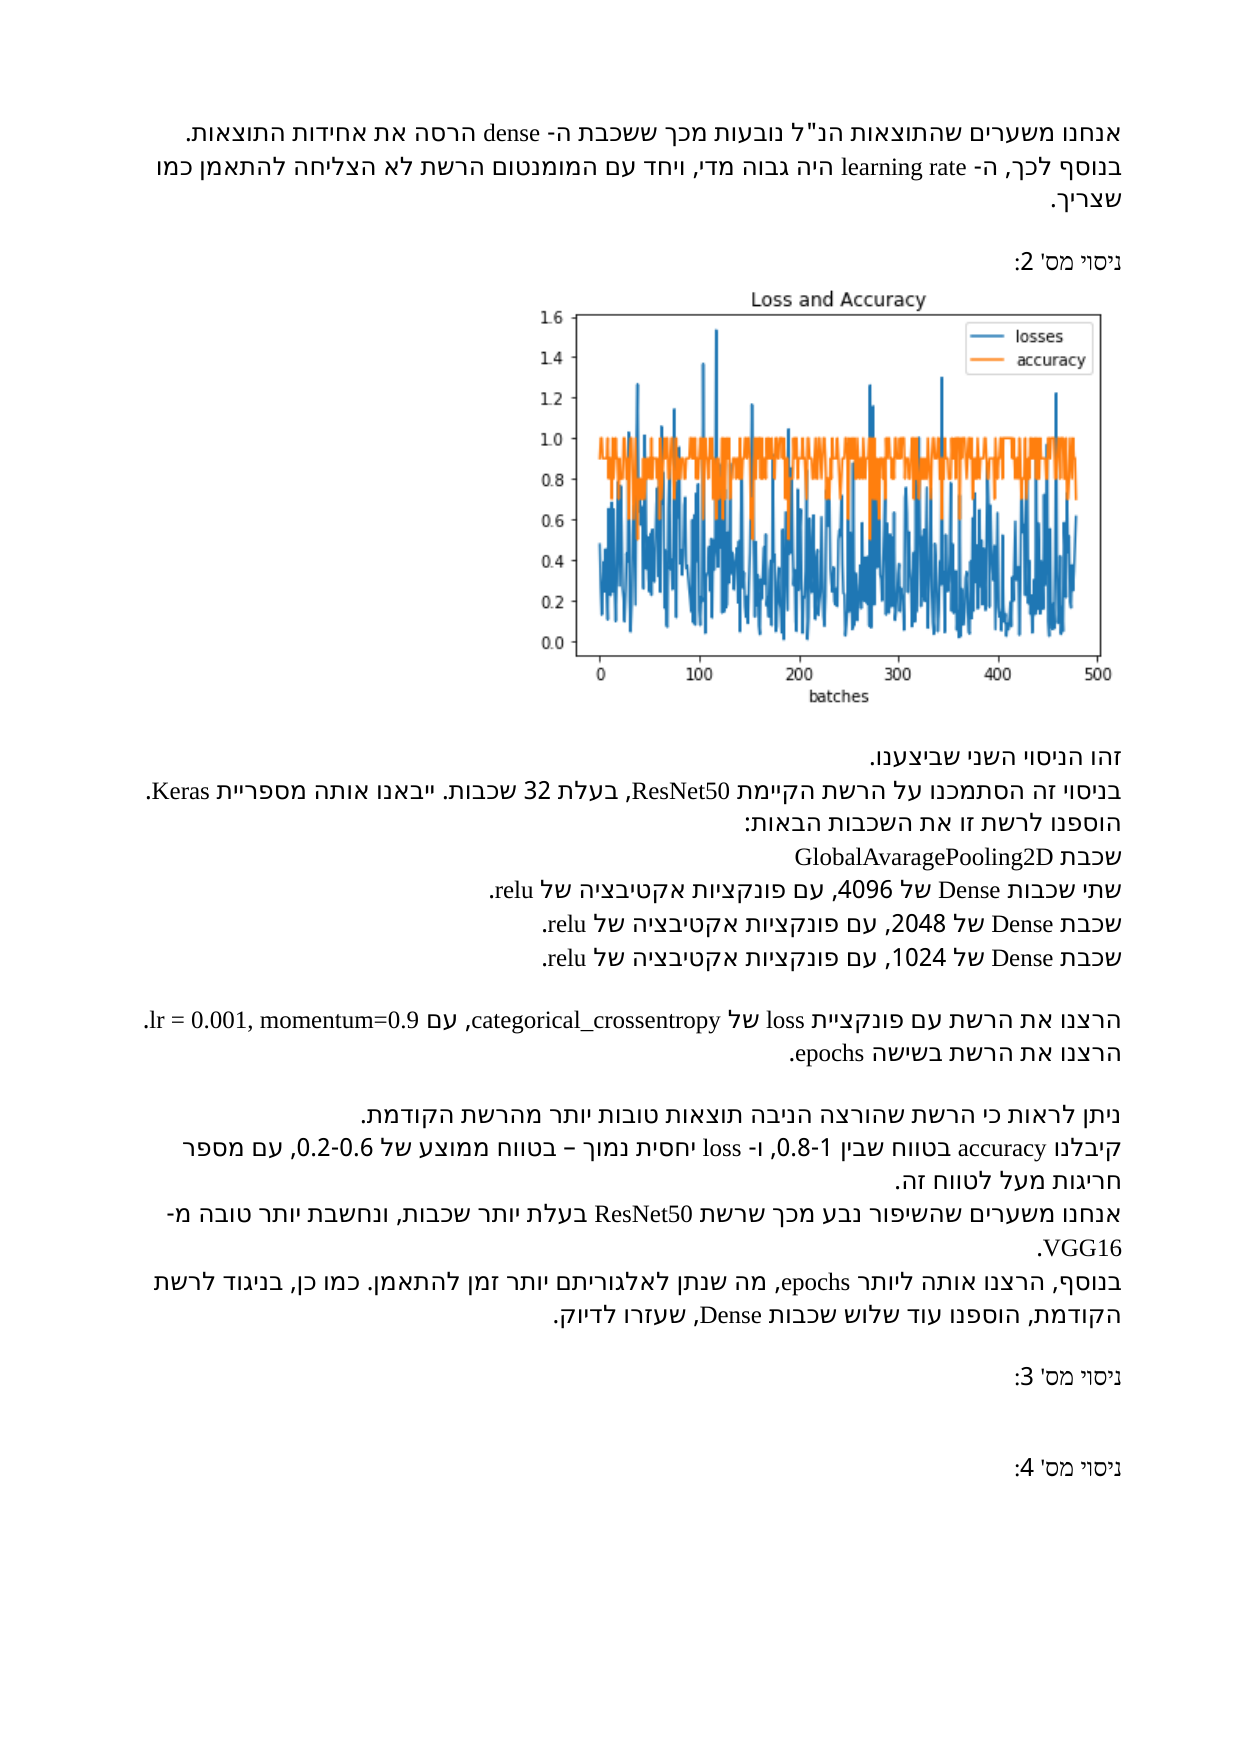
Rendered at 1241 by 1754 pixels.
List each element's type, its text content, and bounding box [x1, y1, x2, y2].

text קיבלנו accuracy בטווח שבין 0.8-1, ו- loss יחסית נמוך – בטווח ממוצע של 0.2-0.6, עם מספר חריגות מעל לטווח זה. [118, 1133, 1122, 1199]
text ניסוי מס' 3: [118, 1362, 1122, 1396]
text אנחנו משערים שהתוצאות הנ"ל נובעות מכך ששכבת ה- dense הרסה את אחידות התוצאות. [118, 118, 1122, 152]
text שכבת Dense של 2048, עם פונקציות אקטיבציה של relu. [118, 909, 1122, 943]
text שתי שכבות Dense של 4096, עם פונקציות אקטיבציה של relu. [118, 876, 1122, 909]
text הרצנו את הרשת בשישה epochs. [118, 1038, 1122, 1072]
text שכבת Dense של 1024, עם פונקציות אקטיבציה של relu. [118, 943, 1122, 976]
text בנוסף לכך, ה- learning rate היה גבוה מדי, ויחד עם המומנטום הרשת לא הצליחה להתאמן כמו שצריך. [118, 152, 1122, 218]
text ניסוי מס' 2: [118, 247, 1122, 280]
text הרצנו את הרשת עם פונקציית loss של categorical_crossentropy, עם lr = 0.001, momentum=0.9. [118, 1005, 1122, 1038]
text הוספנו לרשת זו את השכבות הבאות: [118, 809, 1122, 842]
text ניתן לראות כי הרשת שהורצה הניבה תוצאות טובות יותר מהרשת הקודמת. [118, 1101, 1122, 1133]
text שכבת GlobalAvaragePooling2D [118, 842, 1122, 876]
text זהו הניסוי השני שביצענו. [118, 743, 1122, 776]
text אנחנו משערים שהשיפור נבע מכך שרשת ResNet50 בעלת יותר שכבות, ונחשבת יותר טובה מ- VGG16. [118, 1199, 1122, 1267]
text בנוסף, הרצנו אותה ליותר epochs, מה שנתן לאלגוריתם יותר זמן להתאמן. כמו כן, בניגוד לרשת הקודמת, הוספנו עוד שלוש שכבות Dense, שעזרו לדיוק. [118, 1267, 1122, 1334]
text ניסוי מס' 4: [118, 1453, 1122, 1487]
picture [529, 280, 1122, 715]
text בניסוי זה הסתמכנו על הרשת הקיימת ResNet50, בעלת 32 שכבות. ייבאנו אותה מספריית Keras. [118, 776, 1122, 809]
